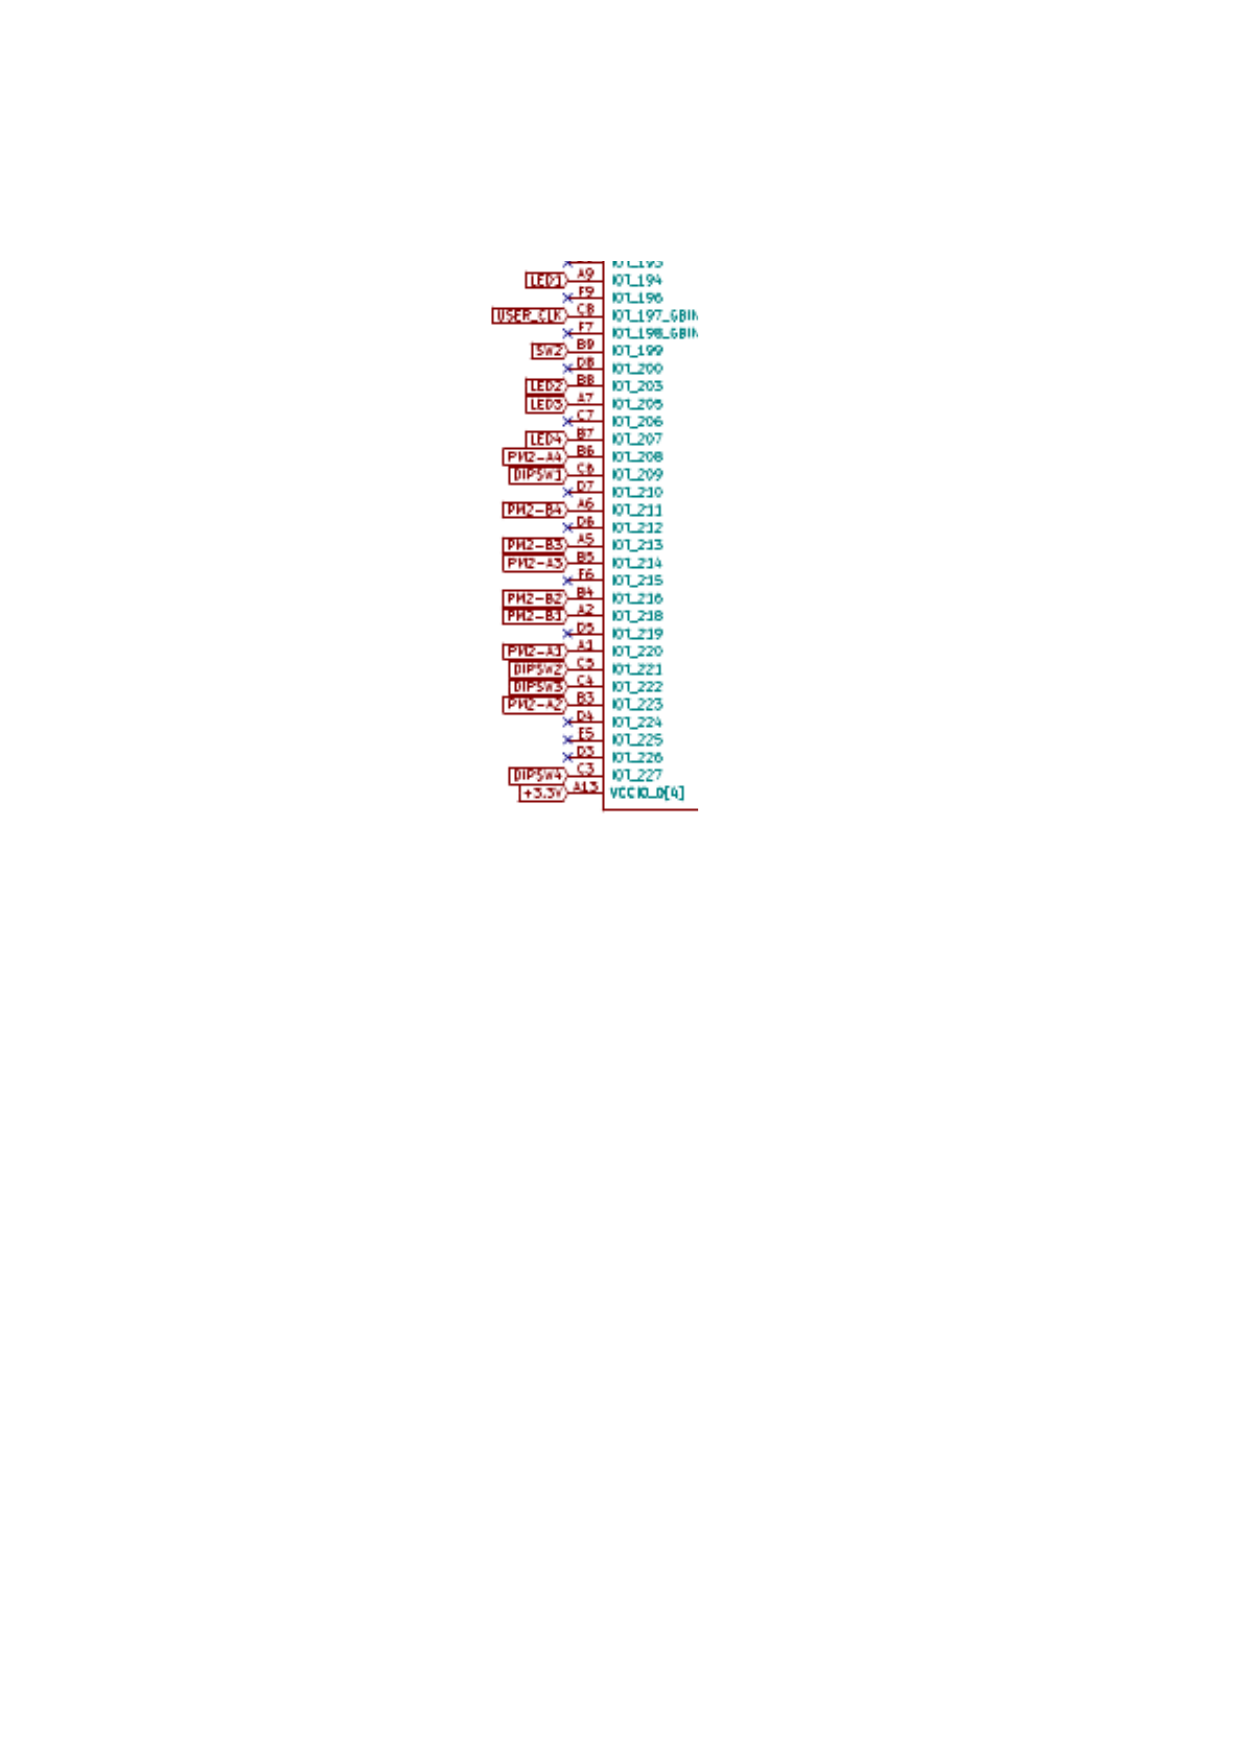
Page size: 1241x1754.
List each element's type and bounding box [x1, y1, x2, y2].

picture [442, 261, 699, 897]
